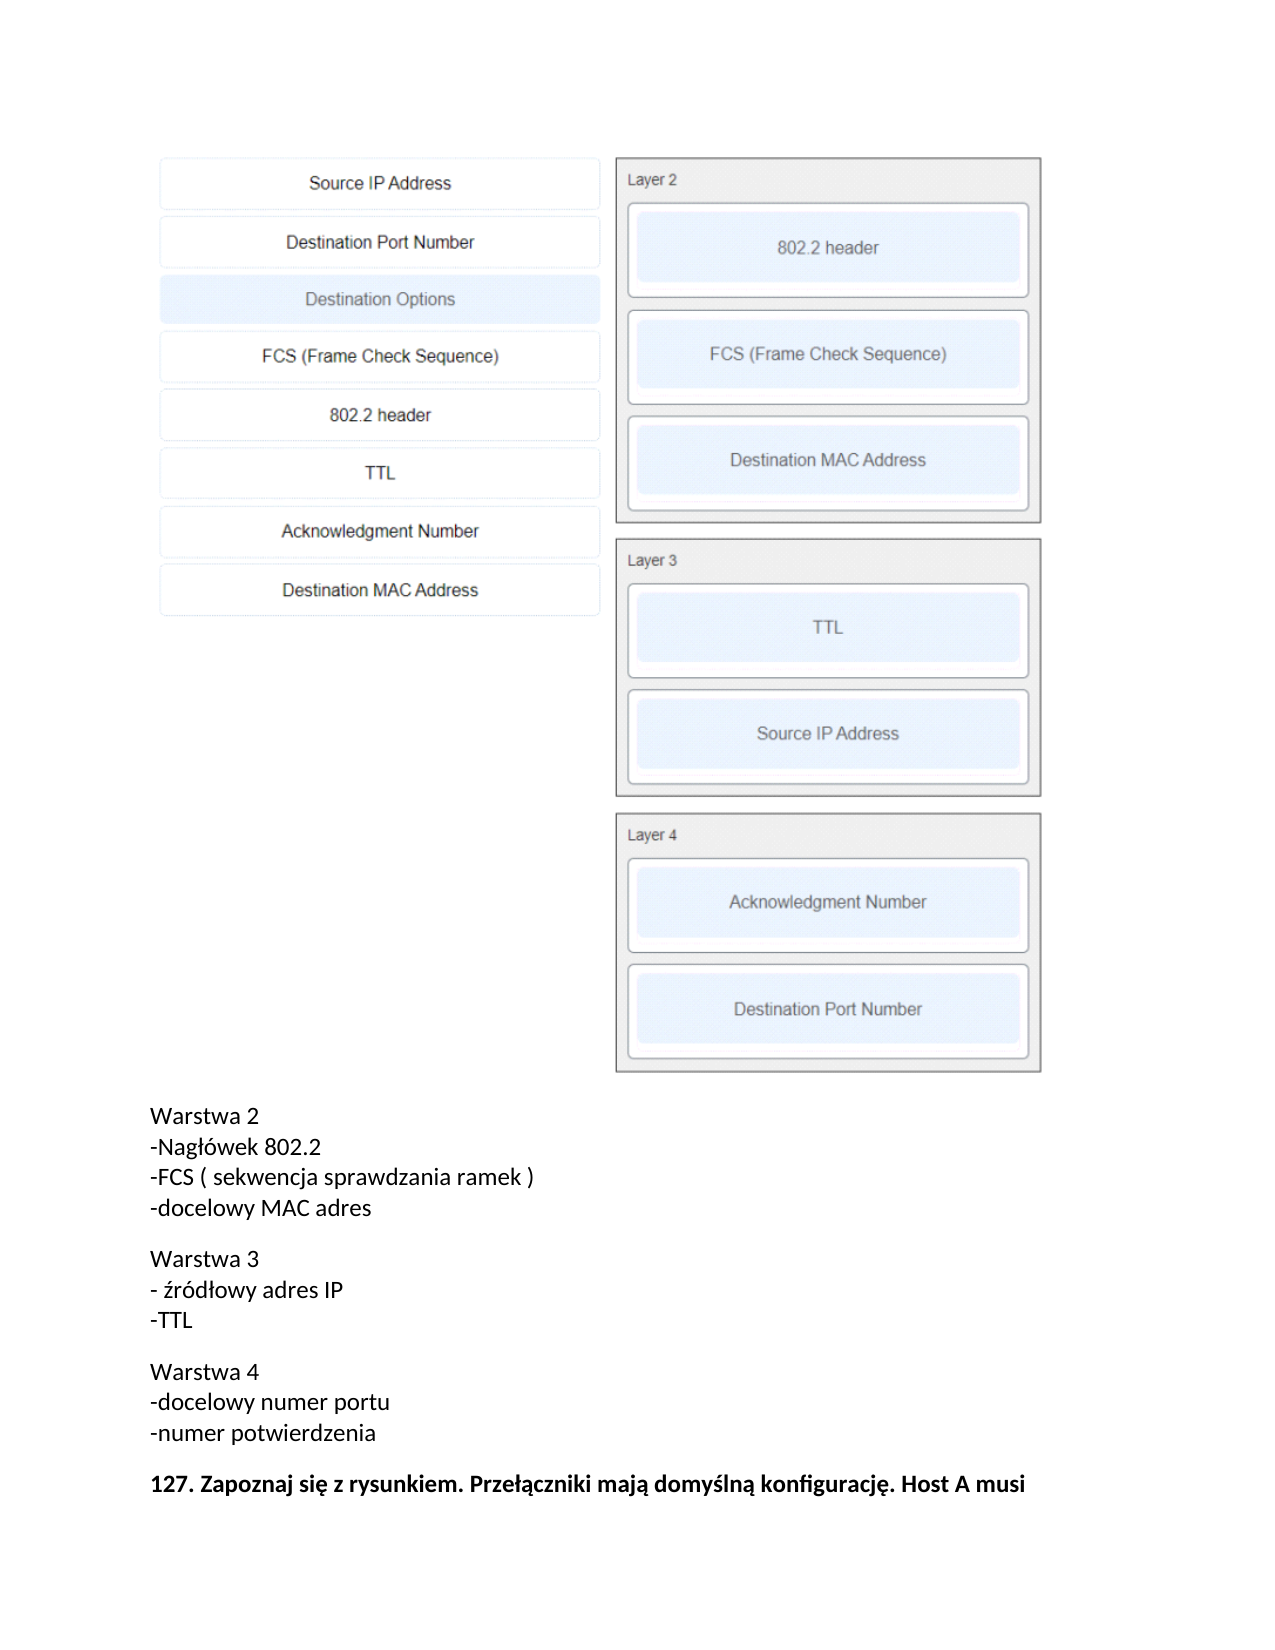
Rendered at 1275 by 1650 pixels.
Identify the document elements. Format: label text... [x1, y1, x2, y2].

text Warstwa 2 -Nagłówek 802.2 -FCS ( sekwencja sprawdzania ramek ) -docelowy MAC adres [150, 1101, 1125, 1223]
text Warstwa 4 -docelowy numer portu -numer potwierdzenia [150, 1356, 1125, 1447]
text 127. Zapoznaj się z rysunkiem. Przełączniki mają domyślną konfigurację. Host A musi [150, 1468, 1125, 1499]
text Warstwa 3 - źródłowy adres IP -TTL [150, 1243, 1125, 1335]
